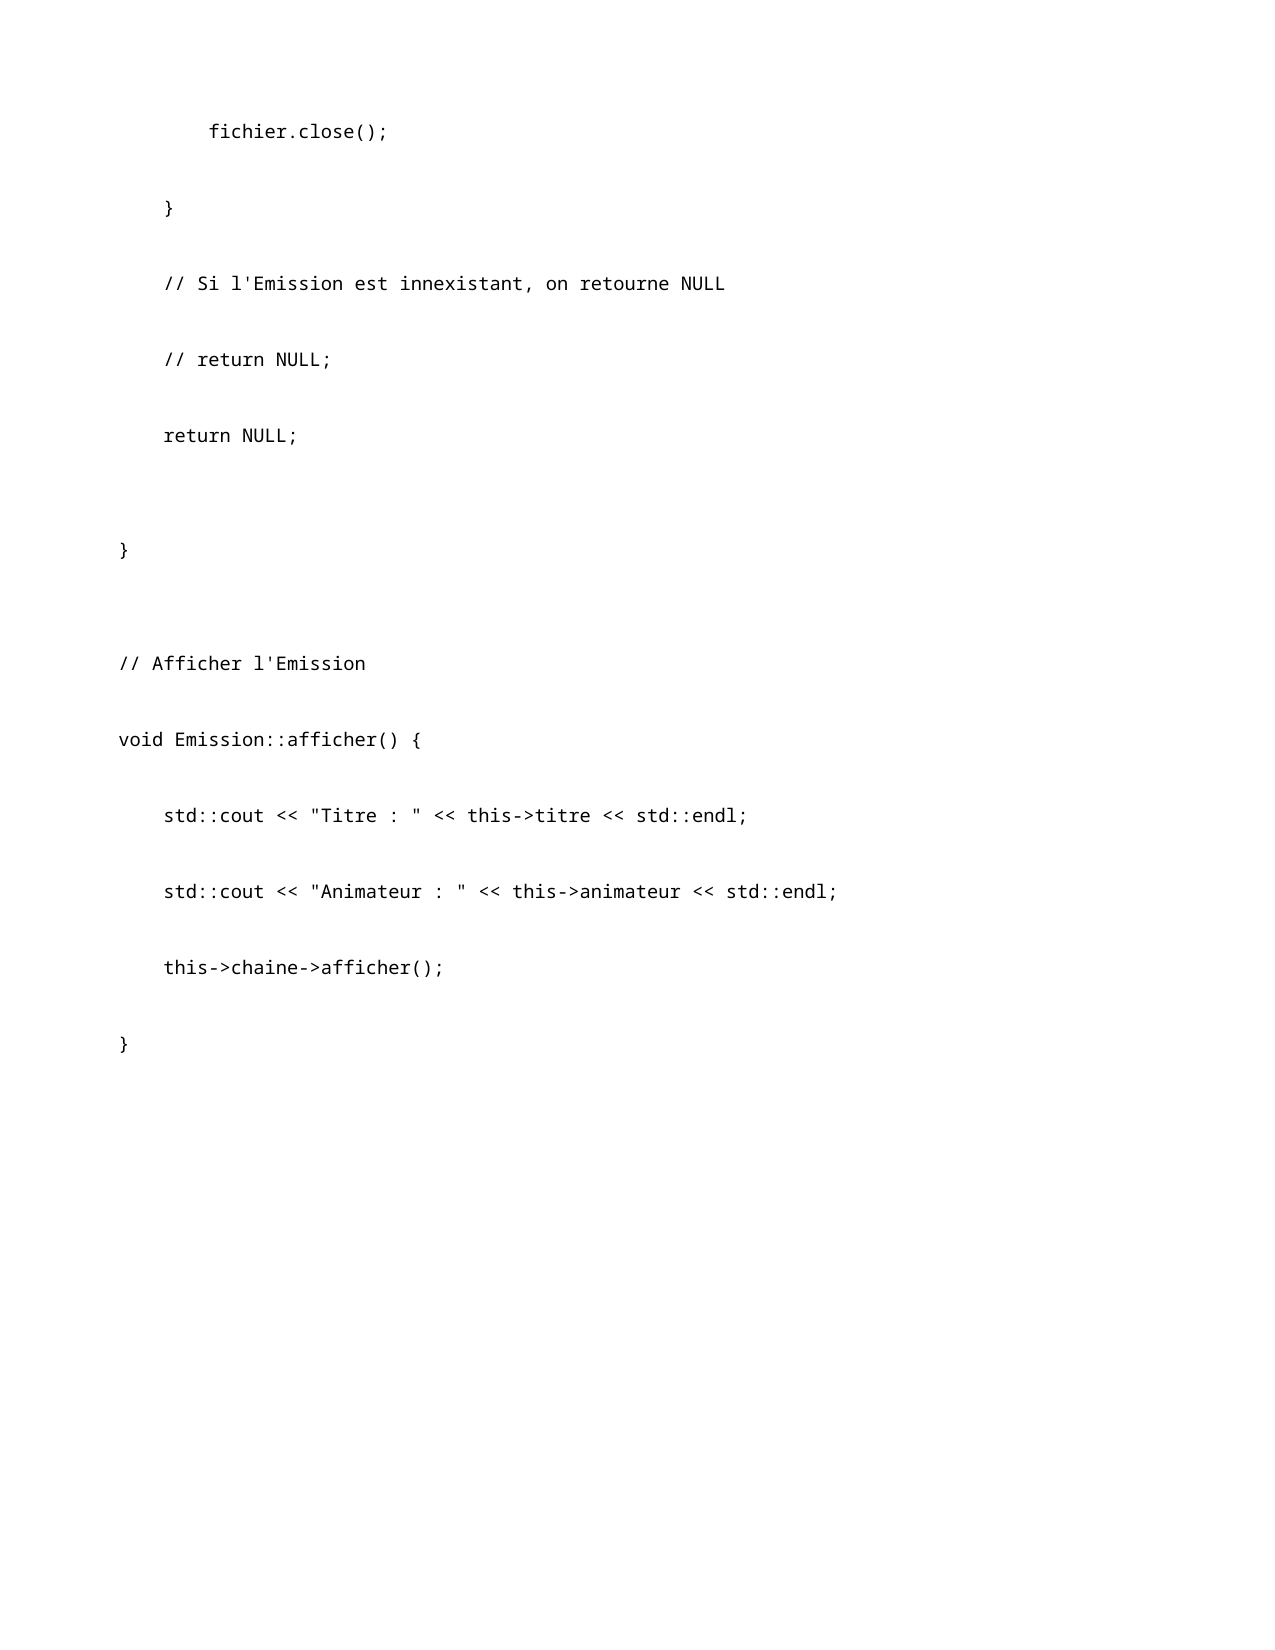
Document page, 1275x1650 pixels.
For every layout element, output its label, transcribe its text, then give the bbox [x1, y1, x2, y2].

text // Afficher l'Emission [118, 650, 1157, 676]
text std::cout << "Animateur : " << this->animateur << std::endl; [118, 878, 1157, 904]
text } [118, 1031, 1157, 1056]
text } [118, 194, 1157, 220]
text // return NULL; [118, 346, 1157, 372]
text this->chaine->afficher(); [118, 954, 1157, 980]
text return NULL; [118, 422, 1157, 448]
text // Si l'Emission est innexistant, on retourne NULL [118, 270, 1157, 296]
text std::cout << "Titre : " << this->titre << std::endl; [118, 802, 1157, 828]
text } [118, 536, 1157, 562]
text fichier.close(); [118, 118, 1157, 144]
text void Emission::afficher() { [118, 726, 1157, 752]
